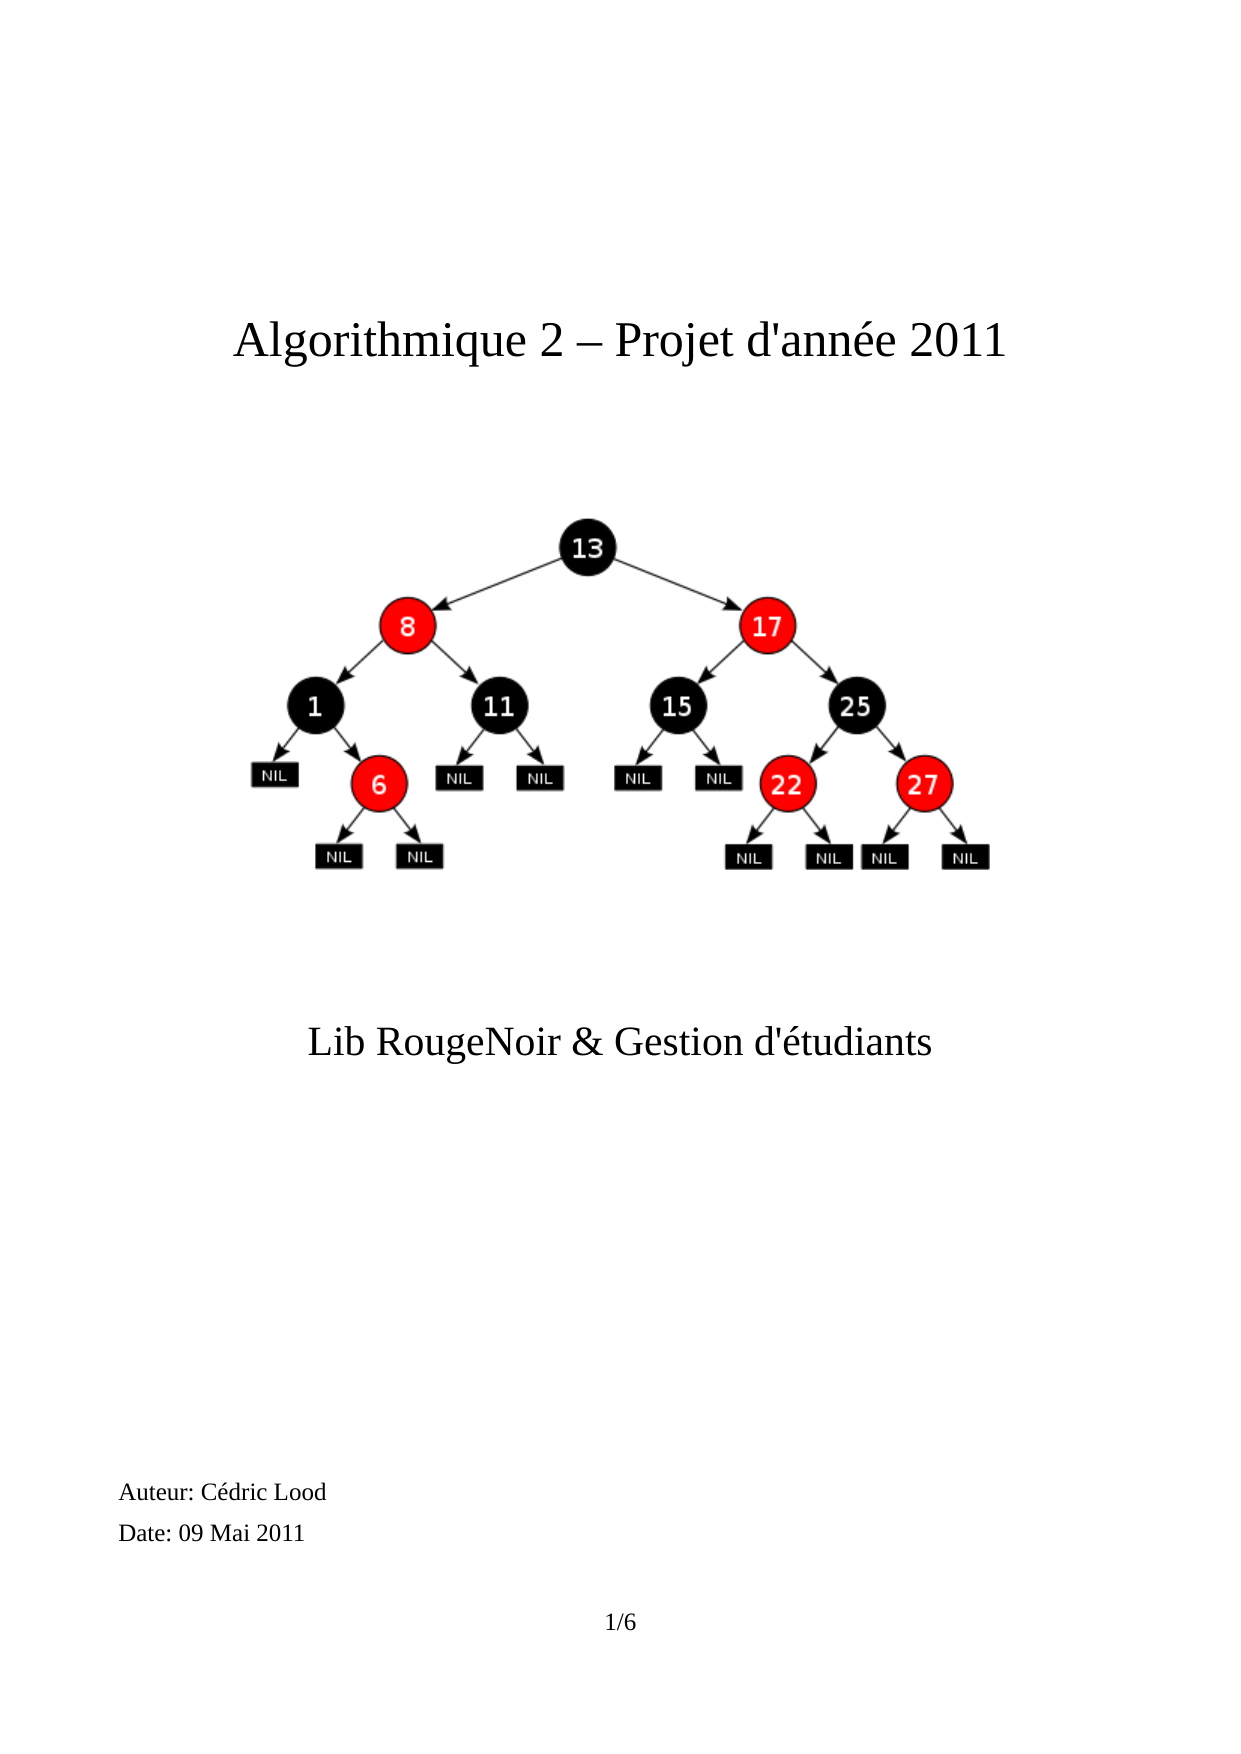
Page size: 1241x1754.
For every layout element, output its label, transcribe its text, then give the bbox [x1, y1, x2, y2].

picture [245, 511, 995, 873]
text Date: 09 Mai 2011 [118, 1518, 1122, 1547]
text Auteur: Cédric Lood [118, 1477, 1122, 1505]
text Lib RougeNoir & Gestion d'étudiants [118, 1016, 1122, 1064]
text Algorithmique 2 – Projet d'année 2011 [118, 310, 1122, 367]
